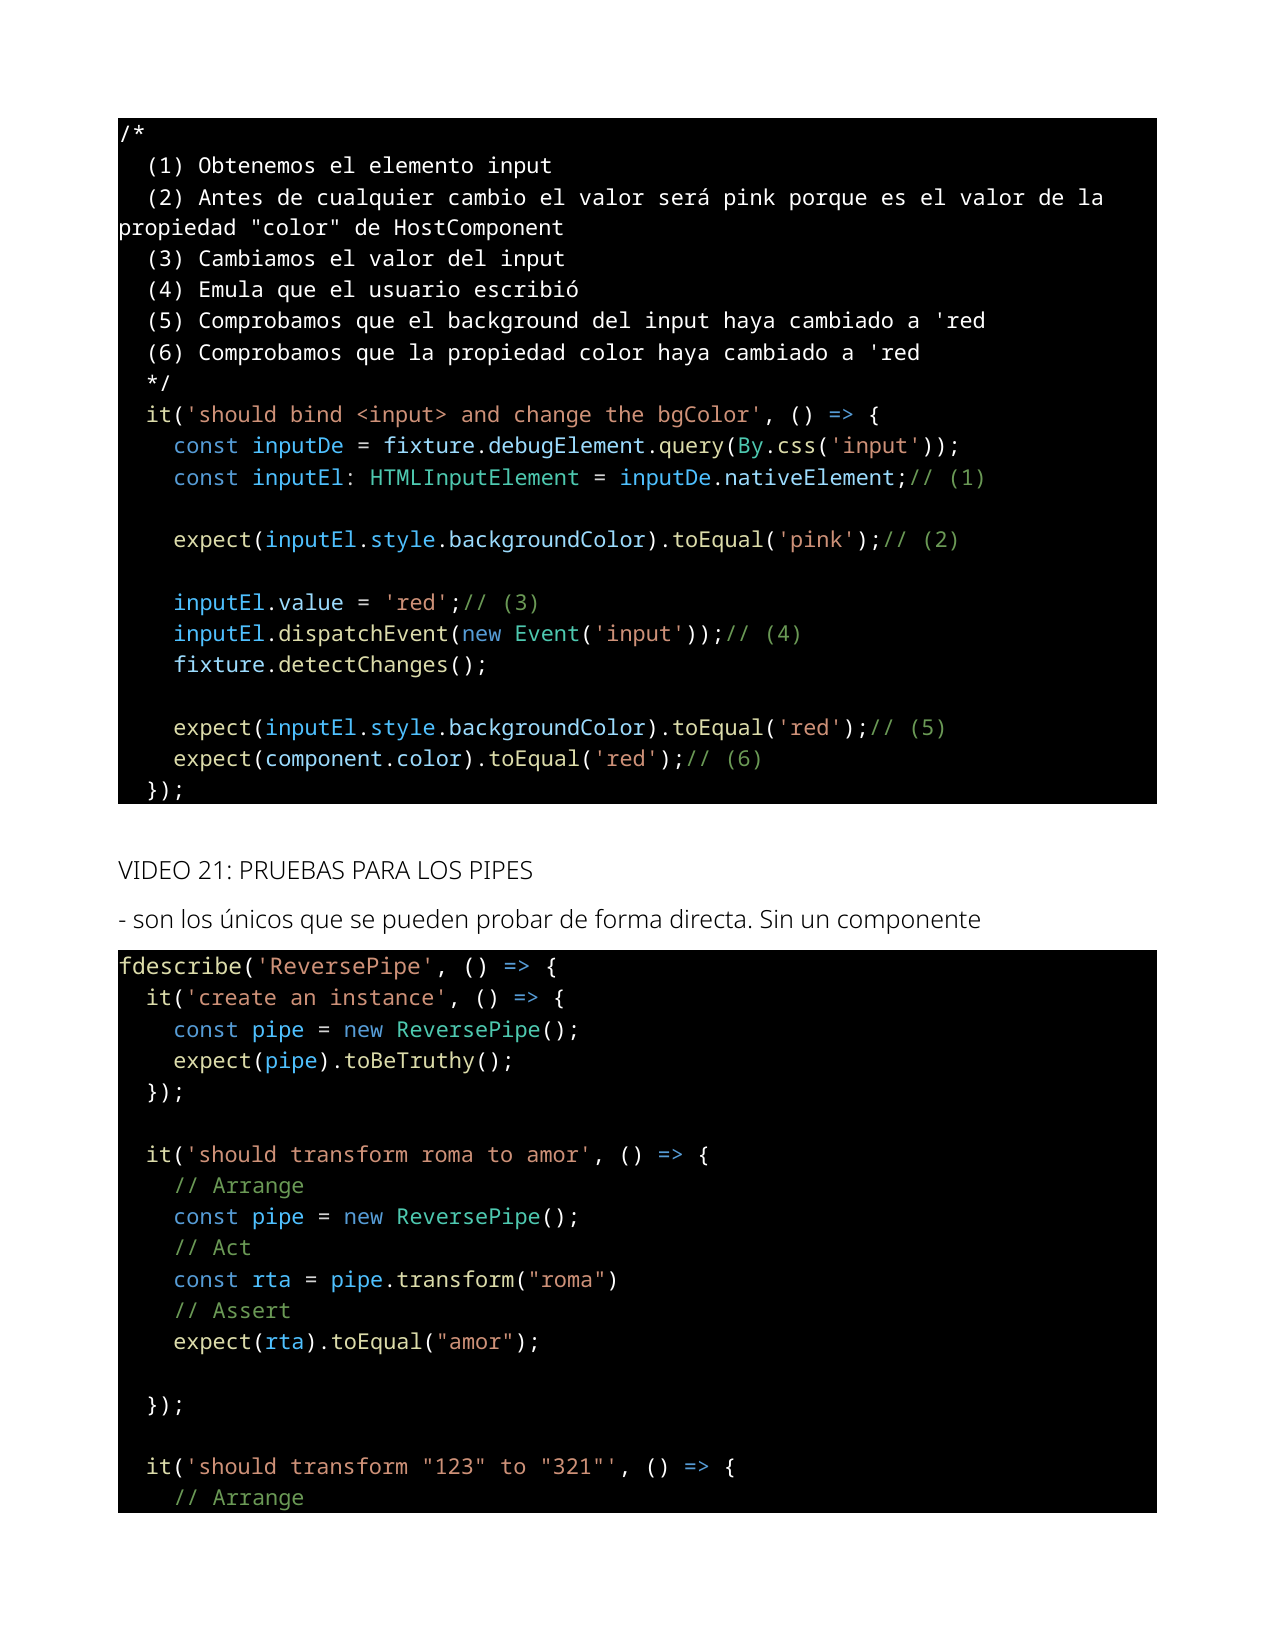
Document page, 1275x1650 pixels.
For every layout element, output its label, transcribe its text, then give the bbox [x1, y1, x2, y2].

text VIDEO 21: PRUEBAS PARA LOS PIPES [118, 853, 1157, 887]
text it('should transform roma to amor', () => { [118, 1138, 1157, 1169]
text */ [118, 367, 1157, 398]
text it('create an instance', () => { [118, 981, 1157, 1013]
text - son los únicos que se pueden probar de forma directa. Sin un componente [118, 901, 1157, 936]
text const pipe = new ReversePipe(); [118, 1013, 1157, 1044]
text (5) Comprobamos que el background del input haya cambiado a 'red [118, 304, 1157, 335]
text (3) Cambiamos el valor del input [118, 242, 1157, 273]
text // Arrange [118, 1481, 1157, 1513]
text }); [118, 1388, 1157, 1419]
text (2) Antes de cualquier cambio el valor será pink porque es el valor de la propiedad "color" de HostComponent [118, 181, 1157, 242]
text // Arrange [118, 1169, 1157, 1200]
text const inputDe = fixture.debugElement.query(By.css('input')); [118, 429, 1157, 460]
text expect(component.color).toEqual('red');// (6) [118, 742, 1157, 773]
text (4) Emula que el usuario escribió [118, 273, 1157, 304]
text inputEl.dispatchEvent(new Event('input'));// (4) [118, 617, 1157, 648]
text it('should bind <input> and change the bgColor', () => { [118, 398, 1157, 429]
text expect(pipe).toBeTruthy(); [118, 1044, 1157, 1075]
text fixture.detectChanges(); [118, 648, 1157, 679]
text const pipe = new ReversePipe(); [118, 1200, 1157, 1231]
text const inputEl: HTMLInputElement = inputDe.nativeElement;// (1) [118, 460, 1157, 492]
text }); [118, 773, 1157, 804]
text (1) Obtenemos el elemento input [118, 149, 1157, 181]
text const rta = pipe.transform("roma") [118, 1263, 1157, 1294]
text (6) Comprobamos que la propiedad color haya cambiado a 'red [118, 335, 1157, 367]
text it('should transform "123" to "321"', () => { [118, 1450, 1157, 1481]
text inputEl.value = 'red';// (3) [118, 585, 1157, 617]
text fdescribe('ReversePipe', () => { [118, 950, 1157, 981]
text expect(inputEl.style.backgroundColor).toEqual('pink');// (2) [118, 523, 1157, 554]
text expect(rta).toEqual("amor"); [118, 1325, 1157, 1356]
text /* [118, 118, 1157, 149]
text expect(inputEl.style.backgroundColor).toEqual('red');// (5) [118, 710, 1157, 742]
text // Assert [118, 1294, 1157, 1325]
text // Act [118, 1231, 1157, 1263]
text }); [118, 1075, 1157, 1106]
